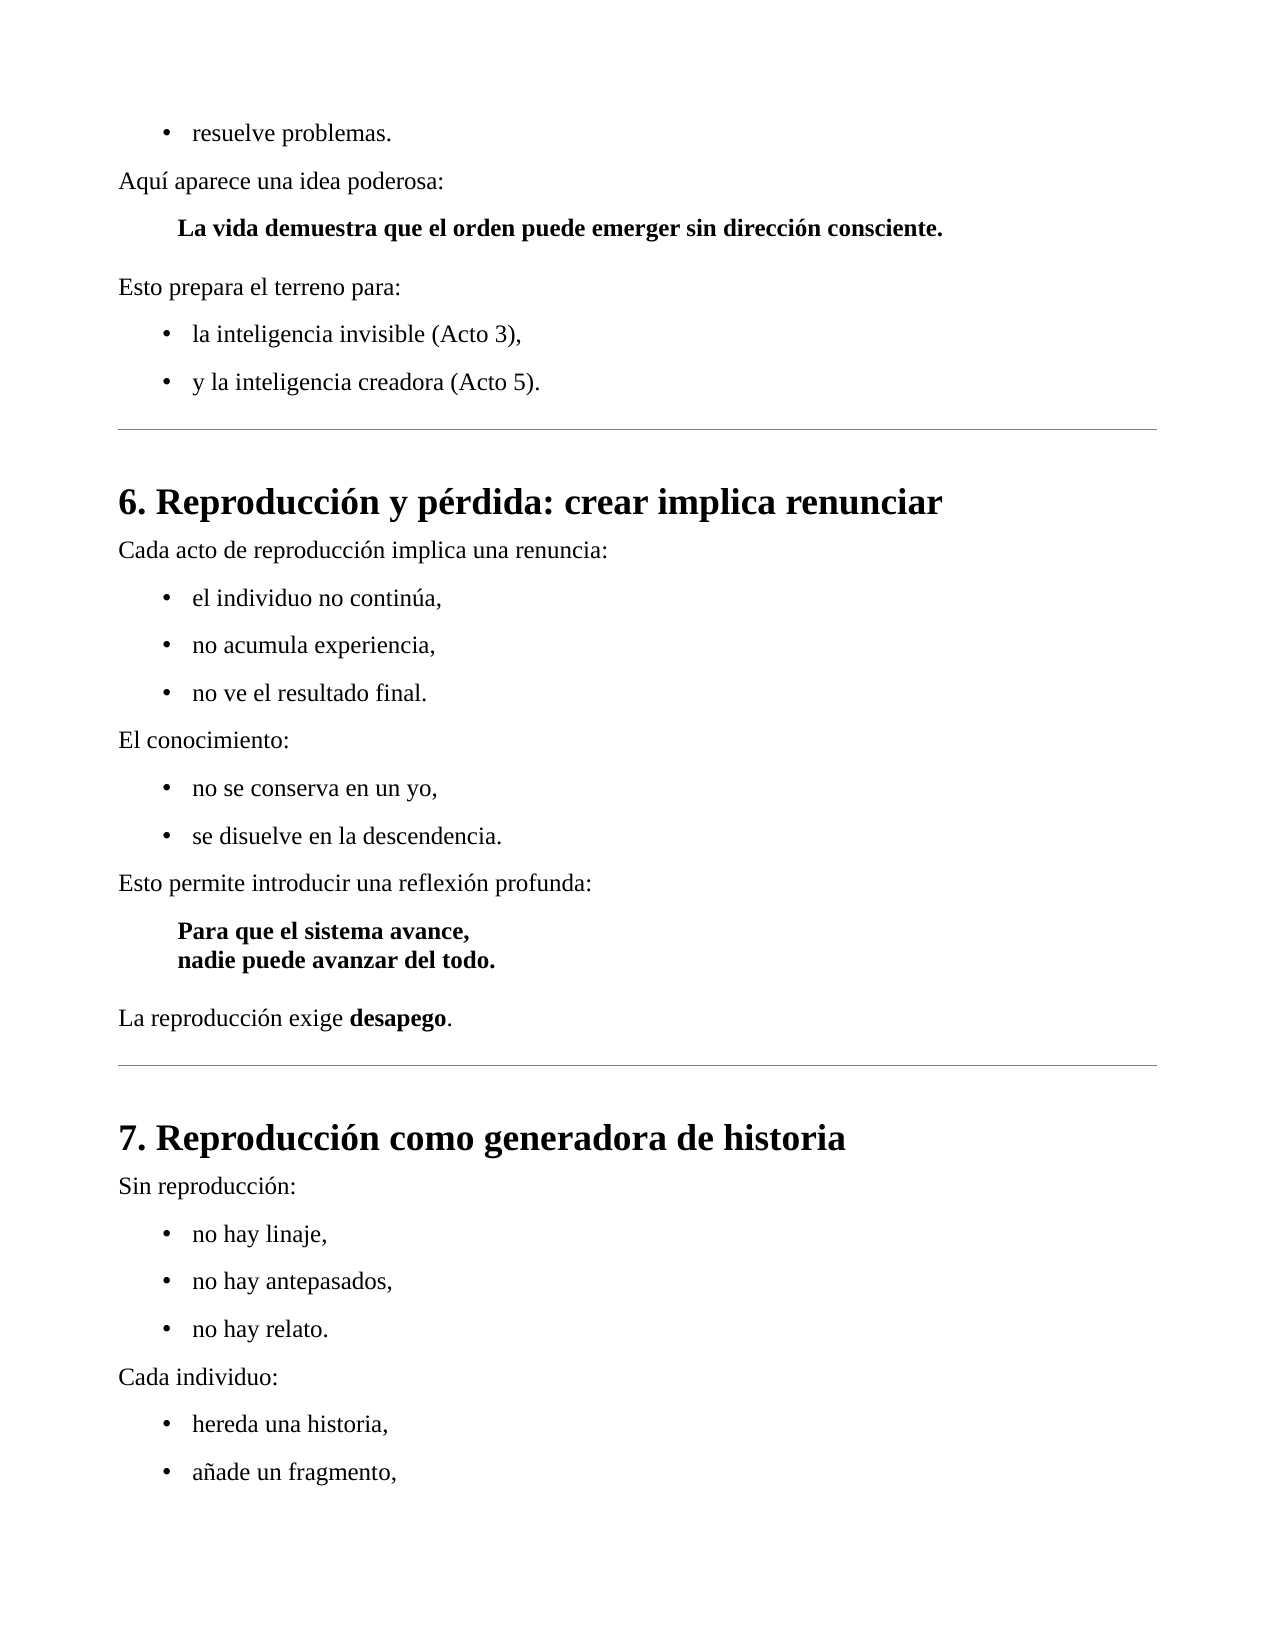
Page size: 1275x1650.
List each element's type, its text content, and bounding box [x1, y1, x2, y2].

list la inteligencia invisible (Acto 3), [162, 319, 1157, 348]
list no hay antepasados, [162, 1266, 1157, 1295]
list no hay linaje, [162, 1219, 1157, 1248]
list añade un fragmento, [162, 1457, 1157, 1486]
text Esto prepara el terreno para: [118, 272, 1157, 300]
list no ve el resultado final. [162, 678, 1157, 707]
text Cada individuo: [118, 1362, 1157, 1390]
list no acumula experiencia, [162, 630, 1157, 659]
list y la inteligencia creadora (Acto 5). [162, 367, 1157, 396]
list hereda una historia, [162, 1409, 1157, 1438]
text Esto permite introducir una reflexión profunda: [118, 868, 1157, 897]
list resuelve problemas. [162, 118, 1157, 147]
text Sin reproducción: [118, 1171, 1157, 1200]
text Para que el sistema avance, nadie puede avanzar del todo. [177, 916, 1098, 973]
subtitle 6. Reproducción y pérdida: crear implica renunciar [118, 479, 1157, 523]
list se disuelve en la descendencia. [162, 821, 1157, 849]
list no hay relato. [162, 1314, 1157, 1343]
text La reproducción exige desapego. [118, 1003, 1157, 1032]
list no se conserva en un yo, [162, 773, 1157, 802]
list el individuo no continúa, [162, 583, 1157, 611]
text Cada acto de reproducción implica una renuncia: [118, 535, 1157, 564]
text Aquí aparece una idea poderosa: [118, 166, 1157, 194]
text El conocimiento: [118, 726, 1157, 754]
text La vida demuestra que el orden puede emerger sin dirección consciente. [177, 213, 1098, 242]
subtitle 7. Reproducción como generadora de historia [118, 1116, 1157, 1159]
